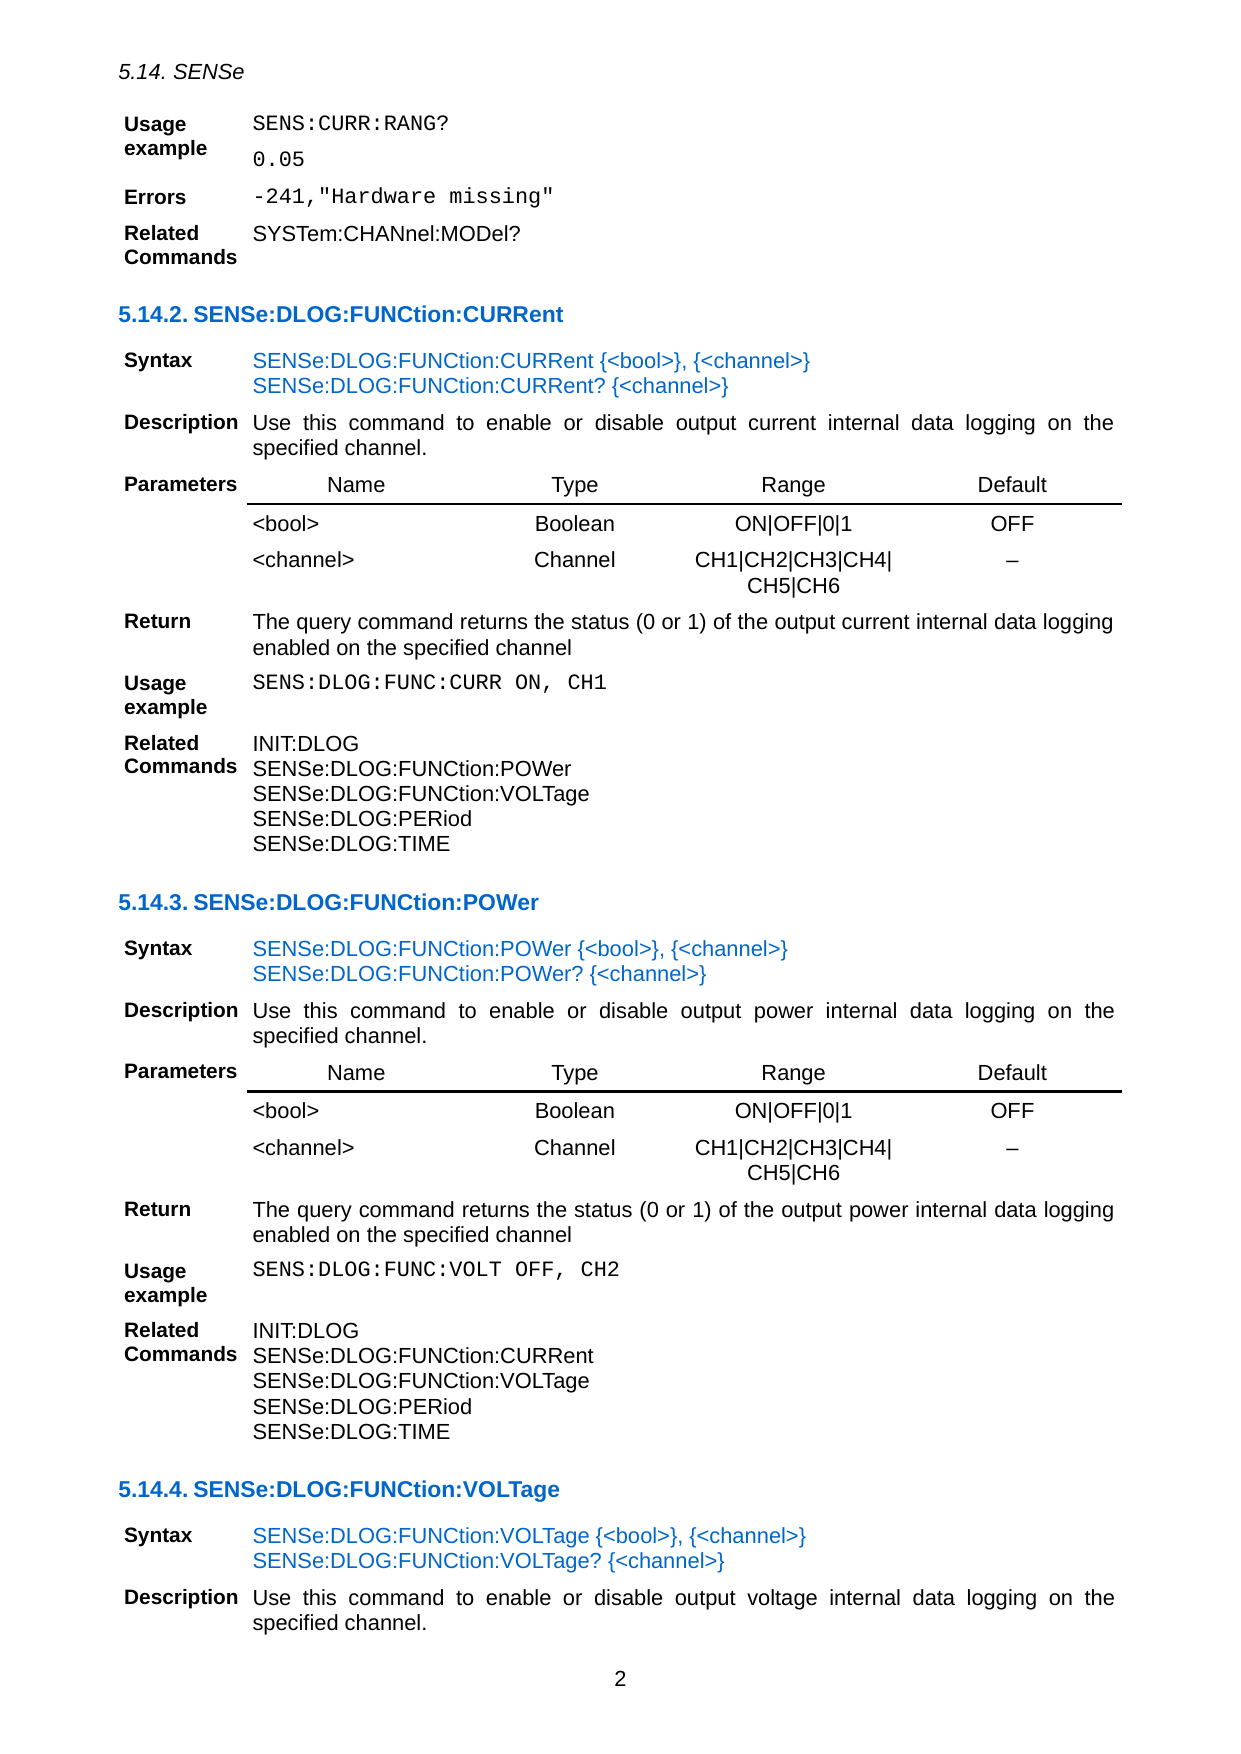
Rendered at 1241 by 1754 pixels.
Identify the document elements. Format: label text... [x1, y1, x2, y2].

table_cell Return [118, 604, 247, 665]
table_cell -241,"Hardware missing" [247, 179, 1122, 215]
table_cell – [903, 1129, 1122, 1191]
table_cell Boolean [465, 1093, 684, 1129]
table_cell Usage example [118, 106, 247, 179]
table_cell Parameters [118, 466, 247, 603]
table_cell Type [465, 1054, 684, 1090]
table_cell Description [118, 992, 247, 1054]
table_cell SENS:CURR:RANG? 0.05 [247, 106, 1122, 179]
table_header SENSe:DLOG:FUNCtion:VOLTage {<bool>}, {<channel>} SENSe:DLOG:FUNCtion:VOLTage? {<channel>} [247, 1518, 1122, 1579]
table_cell <bool> [247, 1093, 465, 1129]
table_cell Use this command to enable or disable output current internal data logging on the specified channel. [247, 404, 1122, 466]
table_cell Use this command to enable or disable output voltage internal data logging on the specified channel. [247, 1579, 1122, 1641]
table_cell ON|OFF|0|1 [684, 1093, 903, 1129]
table_cell Related Commands [118, 1312, 247, 1450]
subtitle SENSe:DLOG:FUNCtion:VOLTage [118, 1476, 1122, 1503]
table_cell Errors [118, 179, 247, 215]
table_header SENSe:DLOG:FUNCtion:POWer {<bool>}, {<channel>} SENSe:DLOG:FUNCtion:POWer? {<channel>} [247, 930, 1122, 992]
table_cell <channel> [247, 542, 465, 603]
table_header Syntax [118, 343, 247, 404]
table_cell Default [903, 466, 1122, 503]
table_cell SENS:DLOG:FUNC:CURR ON, CH1 [247, 665, 1122, 725]
subtitle SENSe:DLOG:FUNCtion:POWer [118, 889, 1122, 915]
table_cell <channel> [247, 1129, 465, 1191]
table_cell Parameters [118, 1054, 247, 1191]
table_cell The query command returns the status (0 or 1) of the output current internal data logging enabled on the specified channel [247, 604, 1122, 665]
table_header SENSe:DLOG:FUNCtion:CURRent {<bool>}, {<channel>} SENSe:DLOG:FUNCtion:CURRent? {<channel>} [247, 343, 1122, 404]
table_cell ON|OFF|0|1 [684, 505, 903, 542]
table_header Syntax [118, 1518, 247, 1579]
table_cell CH1|CH2|CH3|CH4|CH5|CH6 [684, 1129, 903, 1191]
table_cell SYSTem:CHANnel:MODel? [247, 215, 1122, 275]
table_header Syntax [118, 930, 247, 992]
table_cell Type [465, 466, 684, 503]
table_cell The query command returns the status (0 or 1) of the output power internal data logging enabled on the specified channel [247, 1191, 1122, 1253]
table_cell INIT:DLOG SENSe:DLOG:FUNCtion:CURRent SENSe:DLOG:FUNCtion:VOLTage SENSe:DLOG:PERiod SENSe:DLOG:TIME [247, 1312, 1122, 1450]
subtitle SENSe:DLOG:FUNCtion:CURRent [118, 301, 1122, 328]
table_cell INIT:DLOG SENSe:DLOG:FUNCtion:POWer SENSe:DLOG:FUNCtion:VOLTage SENSe:DLOG:PERiod SENSe:DLOG:TIME [247, 725, 1122, 862]
table_cell Channel [465, 542, 684, 603]
table_cell Name [247, 1054, 465, 1090]
table_cell Range [684, 466, 903, 503]
table_cell SENS:DLOG:FUNC:VOLT OFF, CH2 [247, 1253, 1122, 1312]
table_cell Use this command to enable or disable output power internal data logging on the specified channel. [247, 992, 1122, 1054]
table_cell – [903, 542, 1122, 603]
table_cell Name [247, 466, 465, 503]
table_cell Related Commands [118, 725, 247, 862]
table_cell Default [903, 1054, 1122, 1090]
table_cell Boolean [465, 505, 684, 542]
table_cell Usage example [118, 1253, 247, 1312]
table_cell Description [118, 1579, 247, 1641]
table_cell Return [118, 1191, 247, 1253]
table_cell Range [684, 1054, 903, 1090]
table_cell CH1|CH2|CH3|CH4|CH5|CH6 [684, 542, 903, 603]
table_cell OFF [903, 1093, 1122, 1129]
table_cell Usage example [118, 665, 247, 725]
table_cell Channel [465, 1129, 684, 1191]
table_cell <bool> [247, 505, 465, 542]
table_cell Related Commands [118, 215, 247, 275]
table_cell Description [118, 404, 247, 466]
table_cell OFF [903, 505, 1122, 542]
